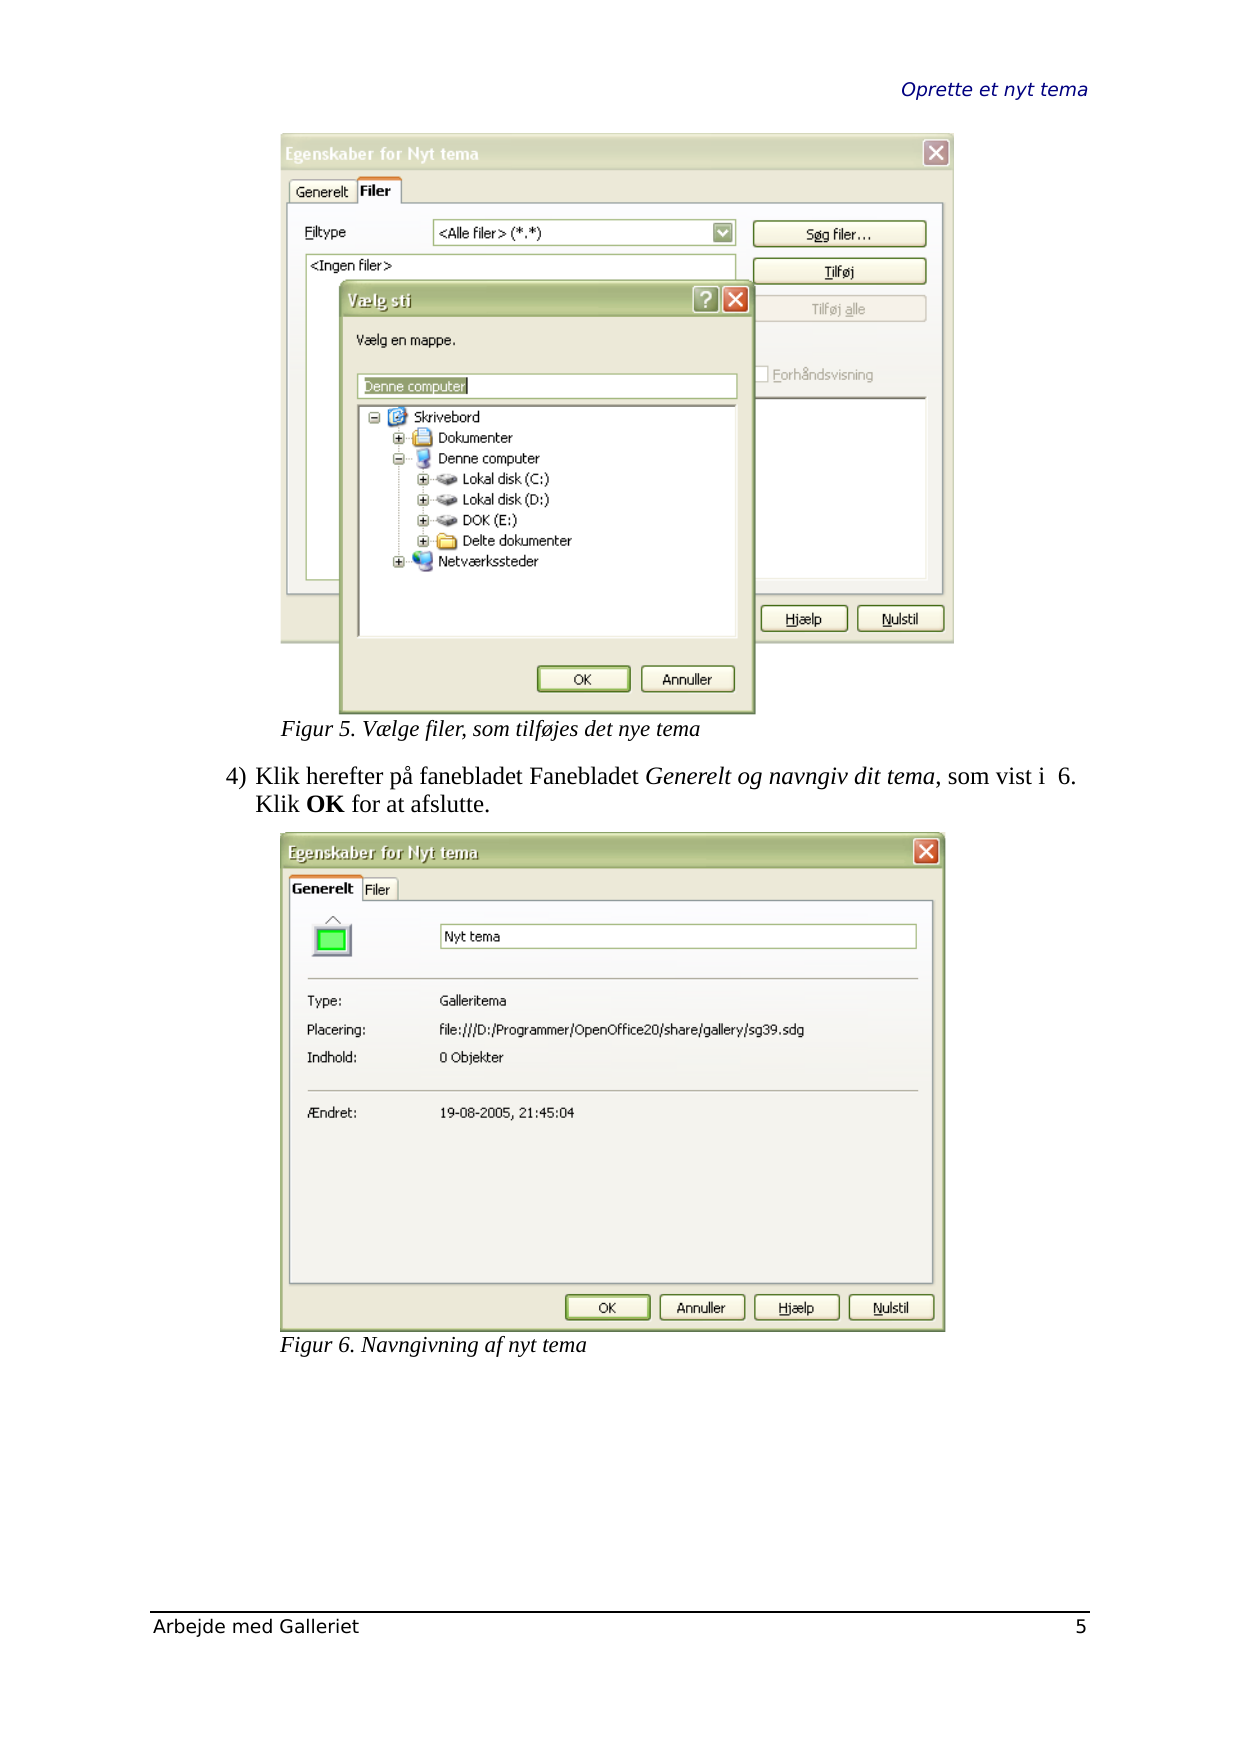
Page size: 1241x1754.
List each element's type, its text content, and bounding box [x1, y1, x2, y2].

picture [280, 133, 954, 717]
list Klik herefter på fanebladet Fanebladet Generelt og navngiv dit tema, som vist i Figur 6. Klik OK for at afslutte. [226, 762, 1090, 817]
text Figur 5. Vælge filer, som tilføjes det nye tema [281, 717, 954, 742]
text Figur 6. Navngivning af nyt tema [280, 1332, 946, 1357]
picture [280, 832, 946, 1332]
